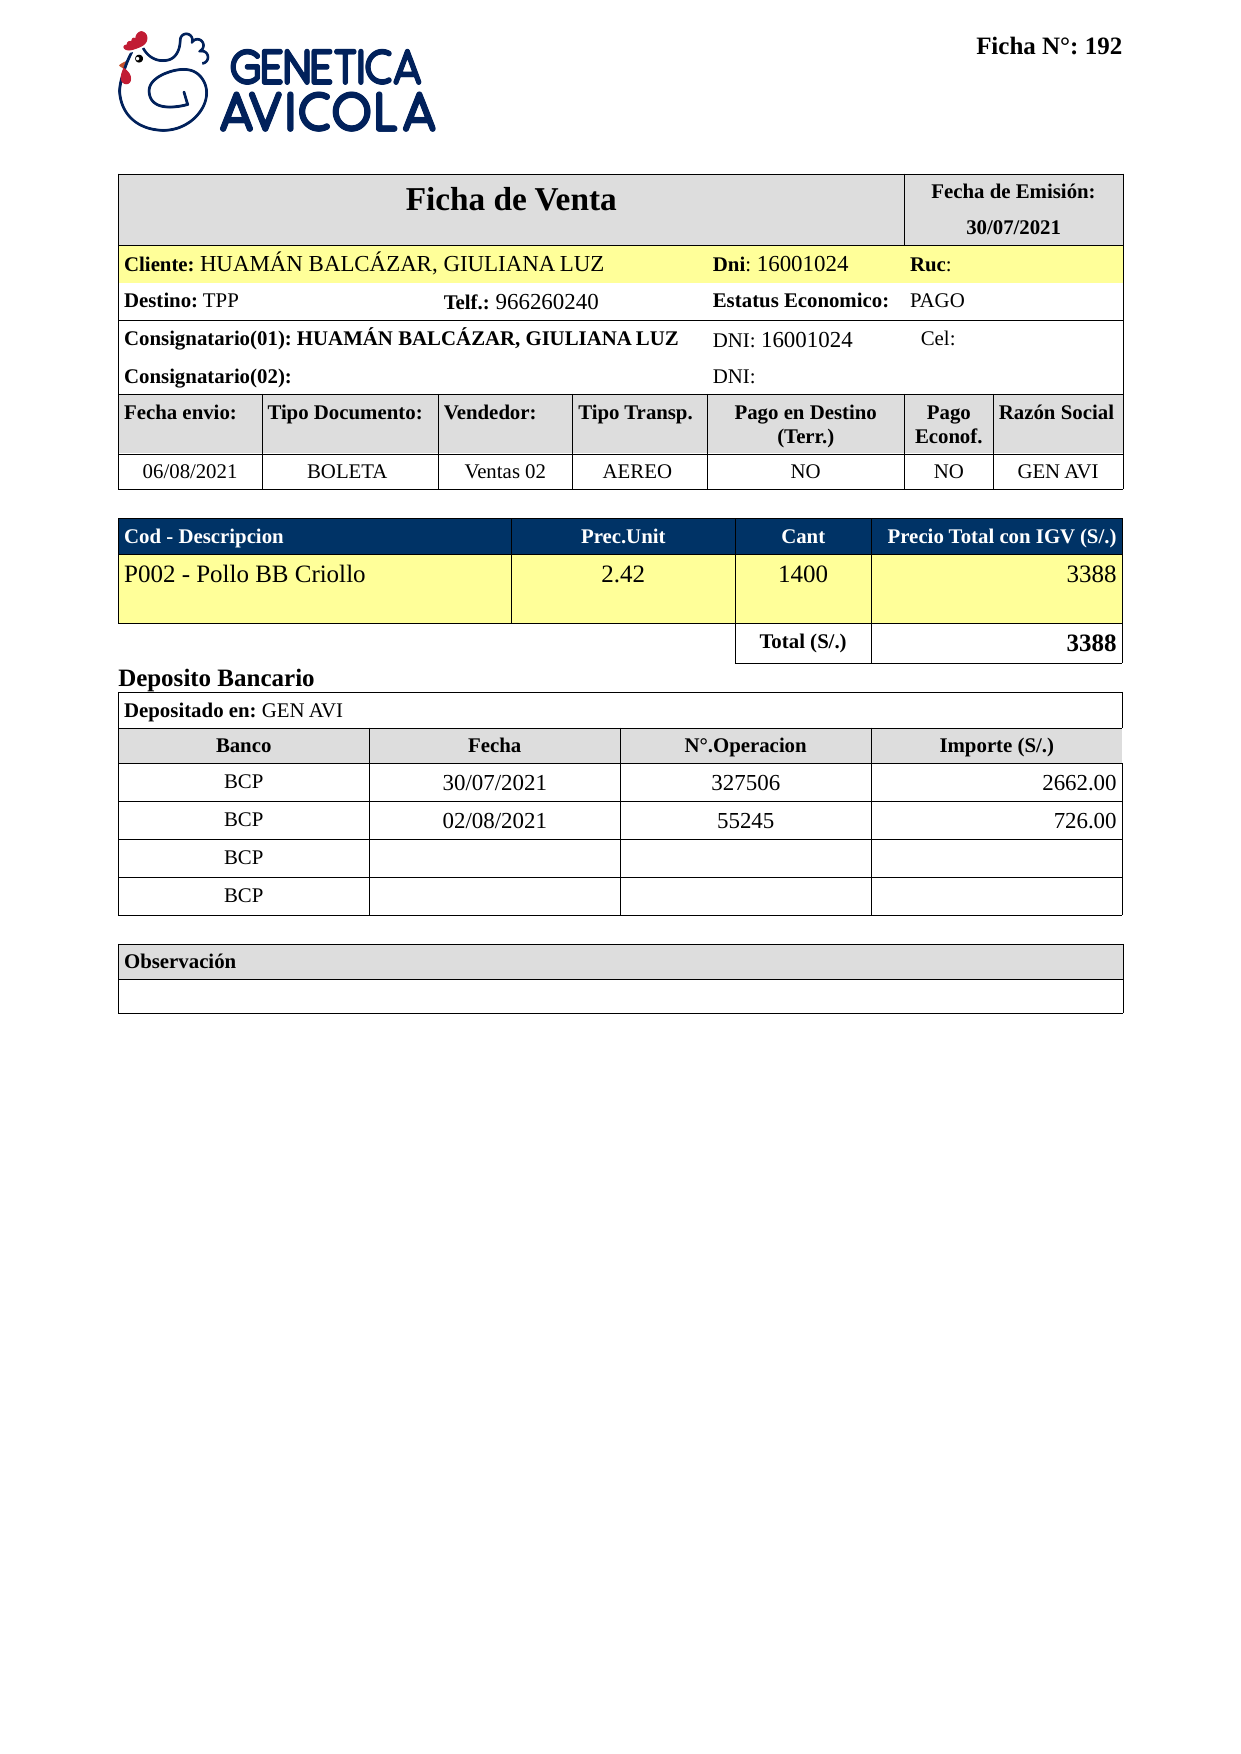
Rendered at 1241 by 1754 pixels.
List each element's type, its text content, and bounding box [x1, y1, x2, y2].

table_cell 3388 [872, 555, 1122, 623]
table_cell P002 - Pollo BB Criollo [119, 555, 511, 623]
table_cell PAGO [904, 283, 1123, 320]
table_cell BCP [119, 802, 369, 839]
table_cell [370, 840, 620, 877]
table_cell 327506 [621, 764, 871, 801]
table_cell [621, 840, 871, 877]
table_cell [872, 840, 1122, 877]
table_cell Ruc: [904, 246, 1123, 283]
table_cell Pago en Destino (Terr.) [708, 395, 904, 453]
table_cell Fecha [370, 729, 620, 763]
table_cell 30/07/2021 [905, 209, 1123, 245]
table_cell Pago Econof. [905, 395, 993, 453]
table_cell Total (S/.) [736, 624, 871, 663]
table_cell Destino: TPP [119, 283, 438, 320]
text Deposito Bancario [118, 663, 1122, 692]
table_cell Razón Social [994, 395, 1123, 453]
table_cell NO [708, 455, 904, 489]
table_header Depositado en: GEN AVI [119, 693, 1122, 727]
table_cell Ventas 02 [439, 455, 572, 489]
table_cell 55245 [621, 802, 871, 839]
table_cell [118, 624, 511, 663]
table_cell Importe (S/.) [872, 729, 1122, 763]
table_cell DNI: [707, 358, 1123, 394]
table_cell [872, 878, 1122, 915]
table_cell 06/08/2021 [119, 455, 262, 489]
table_cell Cel: [915, 321, 1123, 358]
table_cell Dni: 16001024 [707, 246, 904, 283]
table_cell Vendedor: [439, 395, 572, 453]
table_cell BCP [119, 840, 369, 877]
table_cell 3388 [872, 624, 1122, 663]
table_cell Fecha envio: [119, 395, 262, 453]
table_cell Tipo Transp. [573, 395, 707, 453]
table_cell Consignatario(01): HUAMÁN BALCÁZAR, GIULIANA LUZ [119, 321, 707, 358]
table_cell 2662.00 [872, 764, 1122, 801]
table_cell DNI: 16001024 [707, 321, 915, 358]
table_cell [621, 878, 871, 915]
table_header Fecha de Emisión: [905, 175, 1123, 209]
table_cell 02/08/2021 [370, 802, 620, 839]
table_cell Telf.: 966260240 [438, 283, 707, 320]
table_cell N°.Operacion [621, 729, 871, 763]
table_header Precio Total con IGV (S/.) [872, 519, 1122, 554]
table_header Cant [736, 519, 871, 554]
table_cell 726.00 [872, 802, 1122, 839]
table_header Prec.Unit [512, 519, 735, 554]
table_header Observación [119, 945, 1123, 979]
table_cell Estatus Economico: [707, 283, 904, 320]
table_cell [370, 878, 620, 915]
table_cell BCP [119, 878, 369, 915]
table_cell [119, 980, 1123, 1012]
table_cell 30/07/2021 [370, 764, 620, 801]
picture [118, 31, 436, 132]
table_cell BCP [119, 764, 369, 801]
table_cell Cliente: HUAMÁN BALCÁZAR, GIULIANA LUZ [119, 246, 707, 283]
table_cell [511, 624, 735, 663]
table_cell 2.42 [512, 555, 735, 623]
table_cell Banco [119, 729, 369, 763]
table_cell Consignatario(02): [119, 358, 707, 394]
table_cell GEN AVI [994, 455, 1123, 489]
table_cell Tipo Documento: [263, 395, 438, 453]
table_cell BOLETA [263, 455, 438, 489]
table_header Ficha de Venta [119, 175, 904, 245]
table_header Cod - Descripcion [119, 519, 511, 554]
table_cell NO [905, 455, 993, 489]
table_cell 1400 [736, 555, 871, 623]
table_cell AEREO [573, 455, 707, 489]
